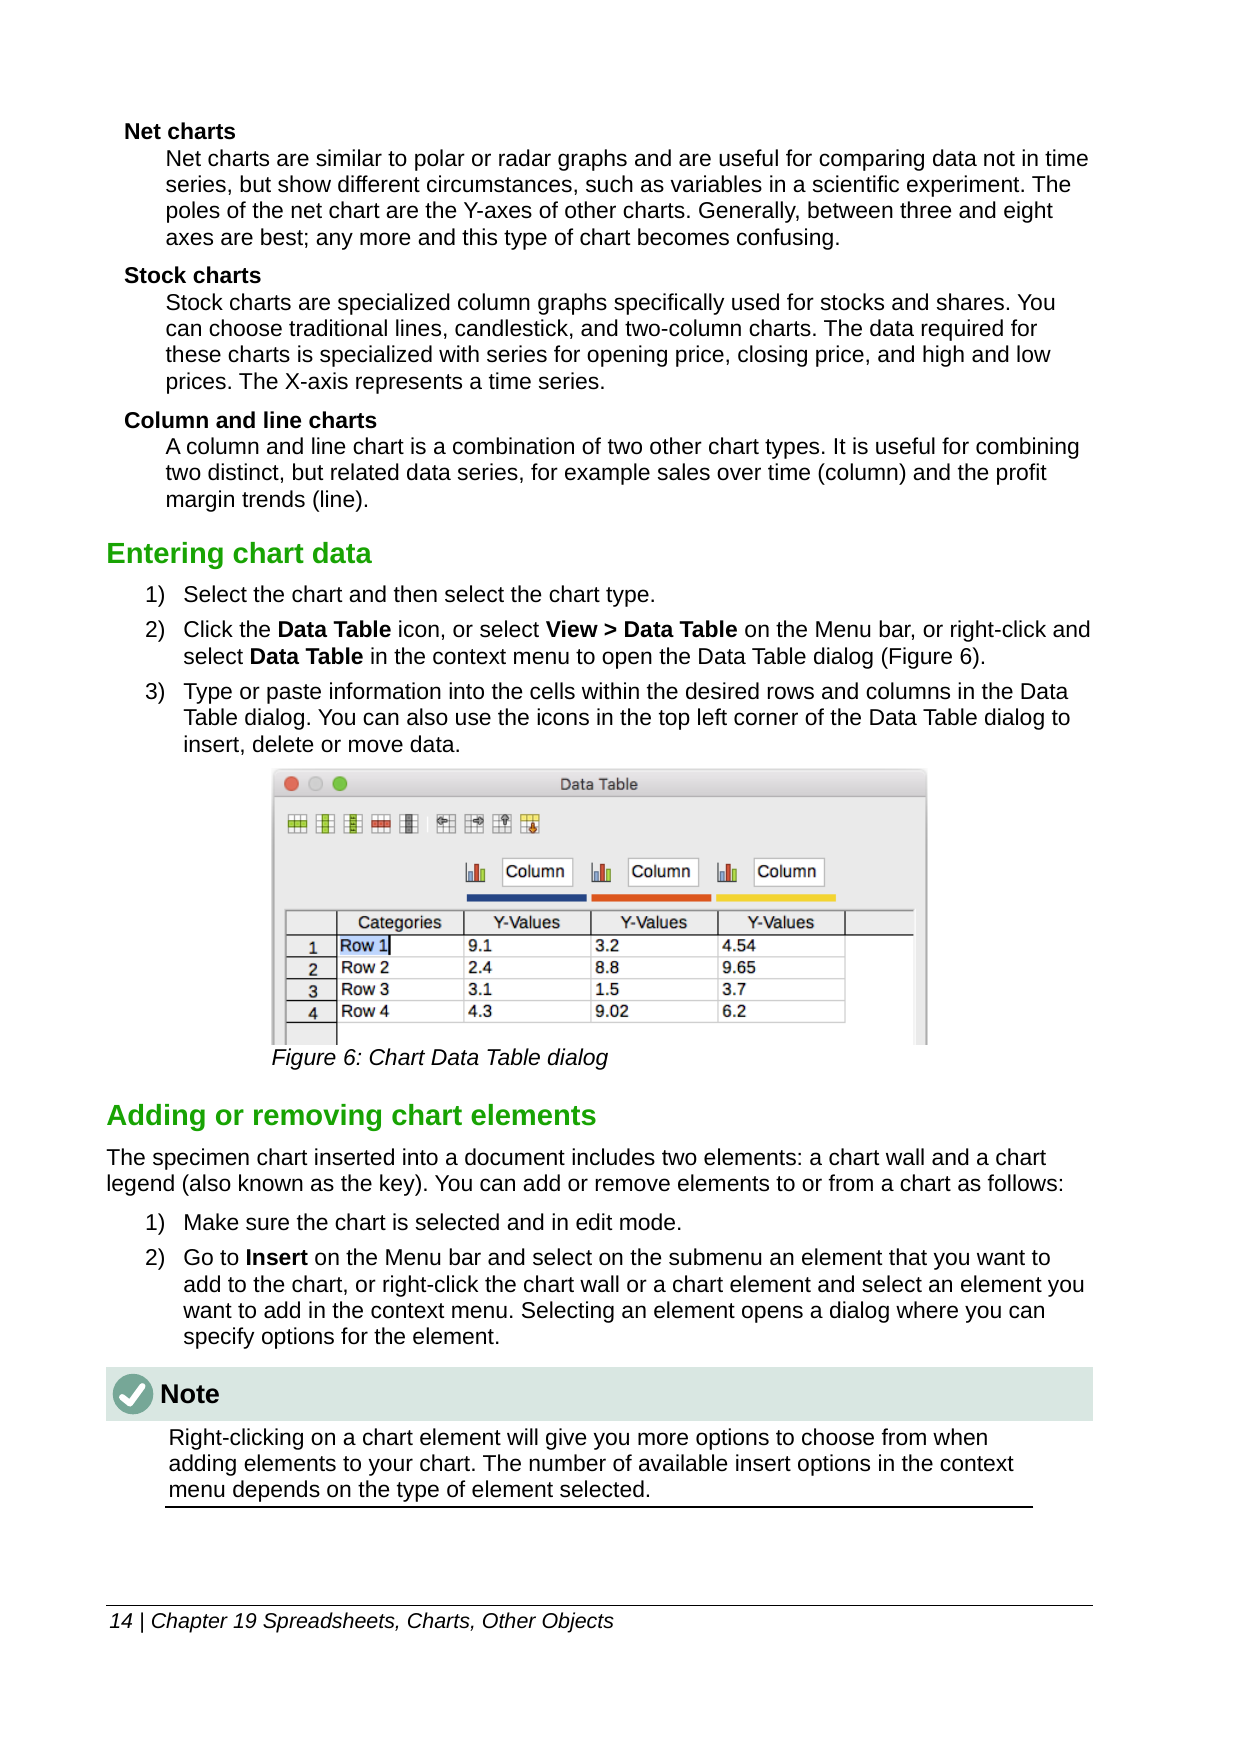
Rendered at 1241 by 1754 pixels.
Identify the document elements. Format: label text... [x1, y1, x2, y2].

list Click the Data Table icon, or select View > Data Table on the Menu bar, or right-click and select Data Table in the context menu to open the Data Table dialog (Figure 6). [165, 616, 1093, 669]
text Right-clicking on a chart element will give you more options to choose from when adding elements to your chart. The number of available insert options in the context menu depends on the type of element selected. [165, 1421, 1033, 1506]
list Make sure the chart is selected and in edit mode. [165, 1209, 1093, 1235]
subtitle Entering chart data [106, 536, 1093, 569]
list Go to Insert on the Menu bar and select on the submenu an element that you want to add to the chart, or right-click the chart wall or a chart element and select an element you want to add in the context menu. Selecting an element opens a dialog where you can specify options for the element. [165, 1244, 1093, 1349]
text Net charts are similar to polar or radar graphs and are useful for comparing data not in time series, but show different circumstances, such as variables in a scientific experiment. The poles of the net chart are the Y-axes of other charts. Generally, between three and eight axes are best; any more and this type of chart becomes confusing. [165, 144, 1093, 250]
text Figure 6: Chart Data Table dialog [271, 1045, 927, 1071]
subtitle Note [106, 1367, 1093, 1421]
list The specimen chart inserted into a document includes two elements: a chart wall and a chart legend (also known as the key). You can add or remove elements to or from a chart as follows: [106, 1144, 1093, 1196]
text Column and line charts [124, 407, 1093, 433]
text A column and line chart is a combination of two other chart types. It is useful for combining two distinct, but related data series, for example sales over time (column) and the profit margin trends (line). [165, 433, 1093, 512]
picture [271, 768, 928, 1045]
subtitle Adding or removing chart elements [106, 1098, 1093, 1132]
list Type or paste information into the cells within the desired rows and columns in the Data Table dialog. You can also use the icons in the top left corner of the Data Table dialog to insert, delete or move data. [165, 678, 1093, 757]
text Stock charts are specialized column graphs specifically used for stocks and shares. You can choose traditional lines, candlestick, and two-column charts. The data required for these charts is specialized with series for opening price, closing price, and high and low prices. The X-axis represents a time series. [165, 289, 1093, 394]
text Stock charts [124, 262, 1093, 289]
text Net charts [124, 118, 1093, 144]
list Select the chart and then select the chart type. [165, 581, 1093, 607]
